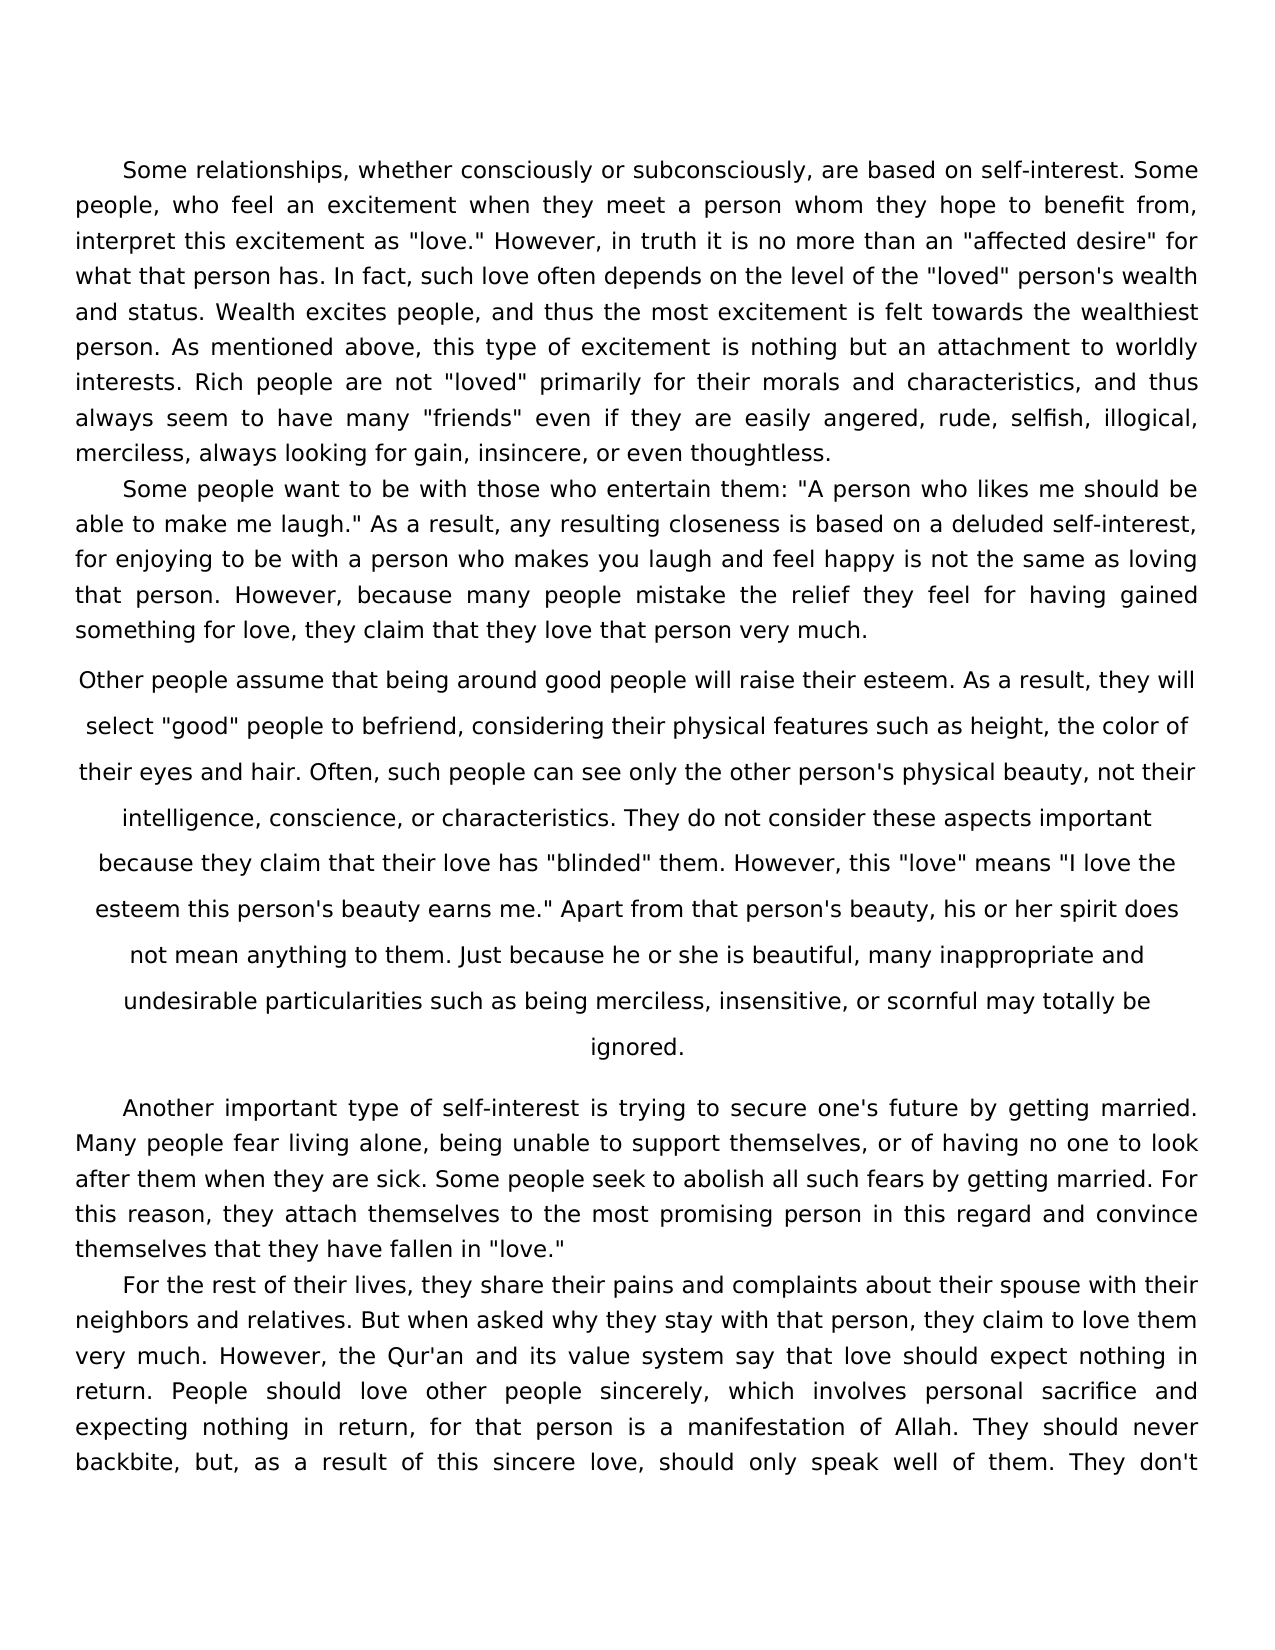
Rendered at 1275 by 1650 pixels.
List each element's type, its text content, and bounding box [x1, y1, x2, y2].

text Another important type of self-interest is trying to secure one's future by getting married. Many people fear living alone, being unable to support themselves, or of having no one to look after them when they are sick. Some people seek to abolish all such fears by getting married. For this reason, they attach themselves to the most promising person in this regard and convince themselves that they have fallen in "love." [75, 1088, 1200, 1265]
text Other people assume that being around good people will raise their esteem. As a result, they will select "good" people to befriend, considering their physical features such as height, the color of their eyes and hair. Often, such people can see only the other person's physical beauty, not their intelligence, conscience, or characteristics. They do not consider these aspects important because they claim that their love has "blinded" them. However, this "love" means "I love the esteem this person's beauty earns me." Apart from that person's beauty, his or her spirit does not mean anything to them. Just because he or she is beautiful, many inappropriate and undesirable particularities such as being merciless, insensitive, or scornful may totally be ignored. [75, 652, 1200, 1064]
text Some relationships, whether consciously or subconsciously, are based on self-interest. Some people, who feel an excitement when they meet a person whom they hope to benefit from, interpret this excitement as "love." However, in truth it is no more than an "affected desire" for what that person has. In fact, such love often depends on the level of the "loved" person's wealth and status. Wealth excites people, and thus the most excitement is felt towards the wealthiest person. As mentioned above, this type of excitement is nothing but an attachment to worldly interests. Rich people are not "loved" primarily for their morals and characteristics, and thus always seem to have many "friends" even if they are easily angered, rude, selfish, illogical, merciless, always looking for gain, insincere, or even thoughtless. [75, 150, 1200, 469]
text Some people want to be with those who entertain them: "A person who likes me should be able to make me laugh." As a result, any resulting closeness is based on a deluded self-interest, for enjoying to be with a person who makes you laugh and feel happy is not the same as loving that person. However, because many people mistake the relief they feel for having gained something for love, they claim that they love that person very much. [75, 469, 1200, 646]
text For the rest of their lives, they share their pains and complaints about their spouse with their neighbors and relatives. But when asked why they stay with that person, they claim to love them very much. However, the Qur'an and its value system say that love should expect nothing in return. People should love other people sincerely, which involves personal sacrifice and expecting nothing in return, for that person is a manifestation of Allah. They should never backbite, but, as a result of this sincere love, should only speak well of them. They don't [75, 1265, 1200, 1477]
